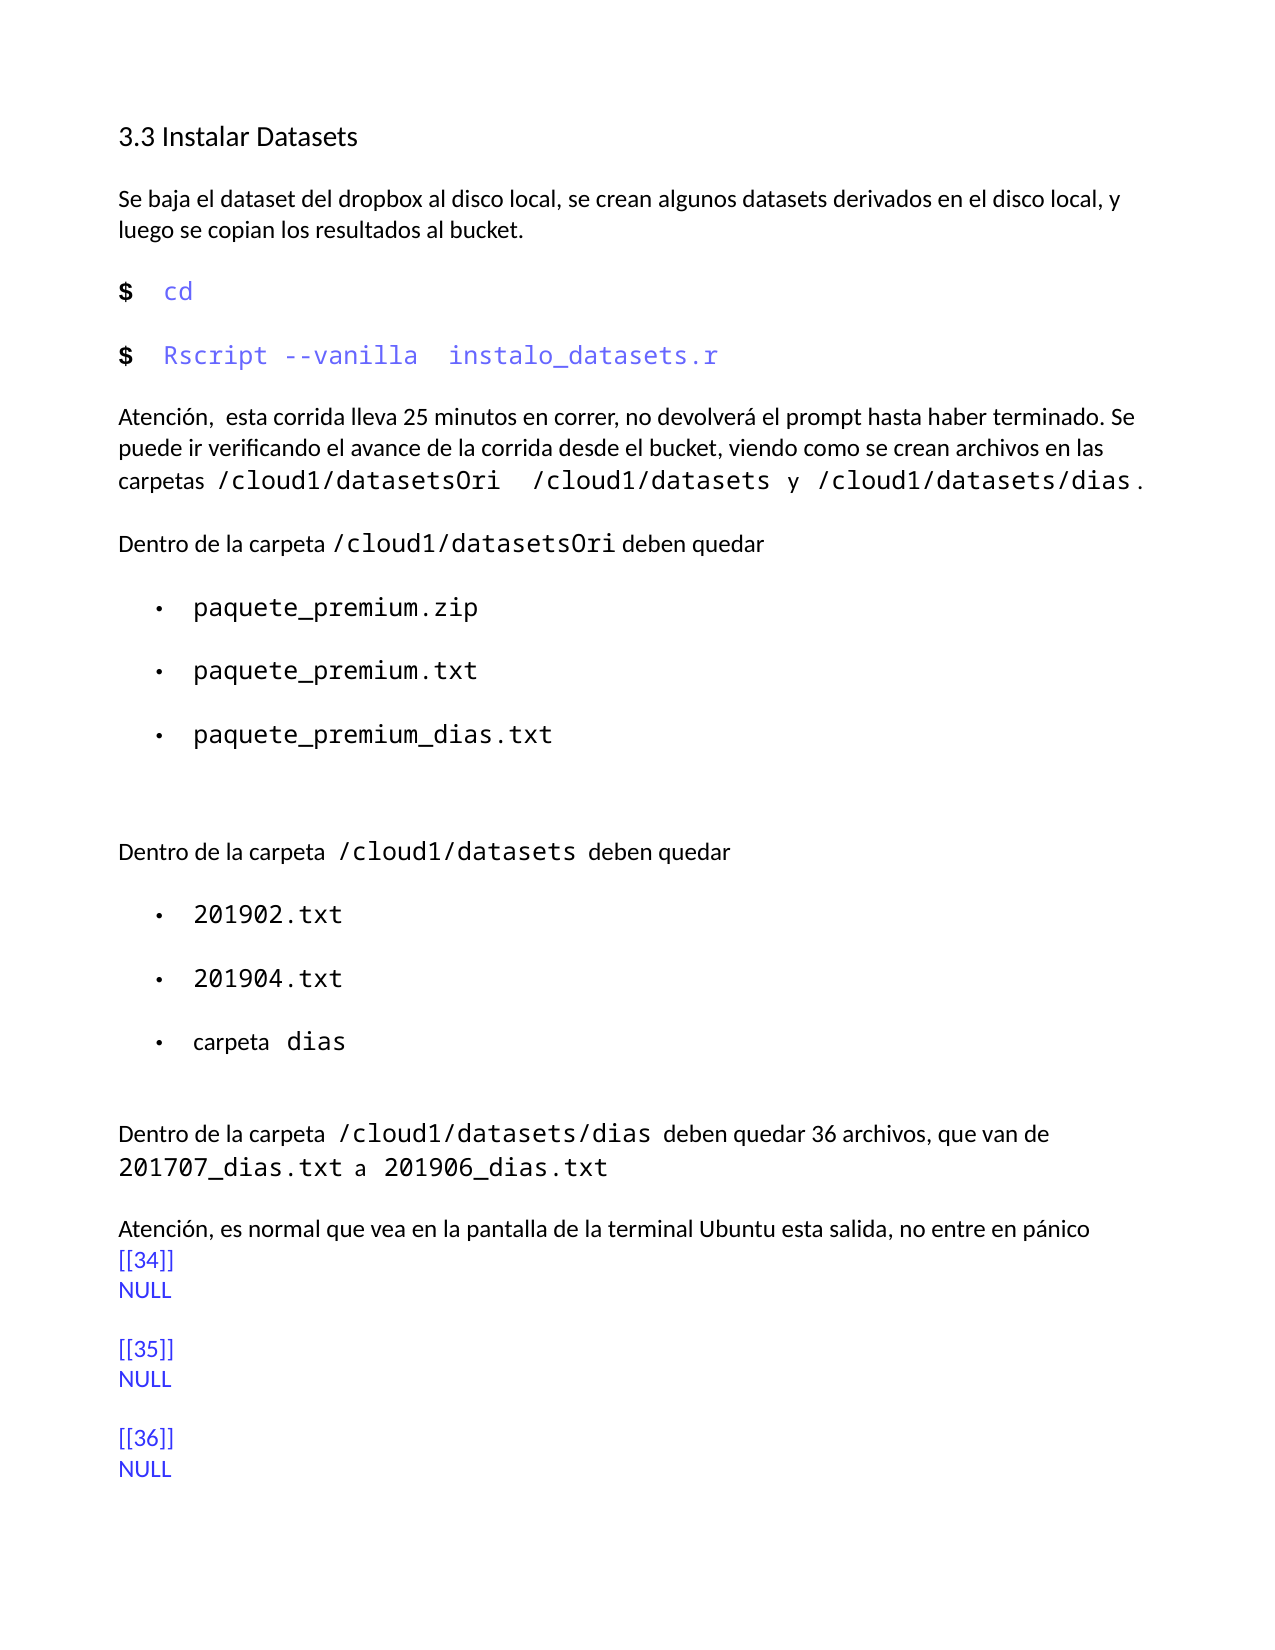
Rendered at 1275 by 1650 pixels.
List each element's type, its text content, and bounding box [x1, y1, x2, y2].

text Dentro de la carpeta /cloud1/datasets deben quedar [118, 833, 1157, 867]
text $ cd [118, 274, 1157, 308]
list paquete_premium_dias.txt [156, 716, 1157, 751]
list 201904.txt [156, 960, 1157, 994]
text Dentro de la carpeta /cloud1/datasetsOri deben quedar [118, 526, 1157, 560]
text [[34]] [118, 1244, 1157, 1274]
text $ Rscript --vanilla instalo_datasets.r [118, 337, 1157, 372]
text 3.3 Instalar Datasets [118, 118, 1157, 154]
text NULL [118, 1453, 1157, 1483]
text NULL [118, 1364, 1157, 1394]
text Se baja el dataset del dropbox al disco local, se crean algunos datasets derivados en el disco local, y luego se copian los resultados al bucket. [118, 183, 1157, 244]
text [[35]] [118, 1333, 1157, 1364]
text Dentro de la carpeta /cloud1/datasets/dias deben quedar 36 archivos, que van de 201707_dias.txt a 201906_dias.txt [118, 1116, 1157, 1184]
text Atención, es normal que vea en la pantalla de la terminal Ubuntu esta salida, no entre en pánico [118, 1213, 1157, 1244]
text NULL [118, 1274, 1157, 1305]
list carpeta dias [156, 1024, 1157, 1058]
text Atención, esta corrida lleva 25 minutos en correr, no devolverá el prompt hasta haber terminado. Se puede ir verificando el avance de la corrida desde el bucket, viendo como se crean archivos en las carpetas /cloud1/datasetsOri /cloud1/datasets y /cloud1/datasets/dias . [118, 401, 1157, 496]
list 201902.txt [156, 897, 1157, 931]
list paquete_premium.txt [156, 653, 1157, 687]
text [[36]] [118, 1422, 1157, 1453]
list paquete_premium.zip [156, 589, 1157, 623]
